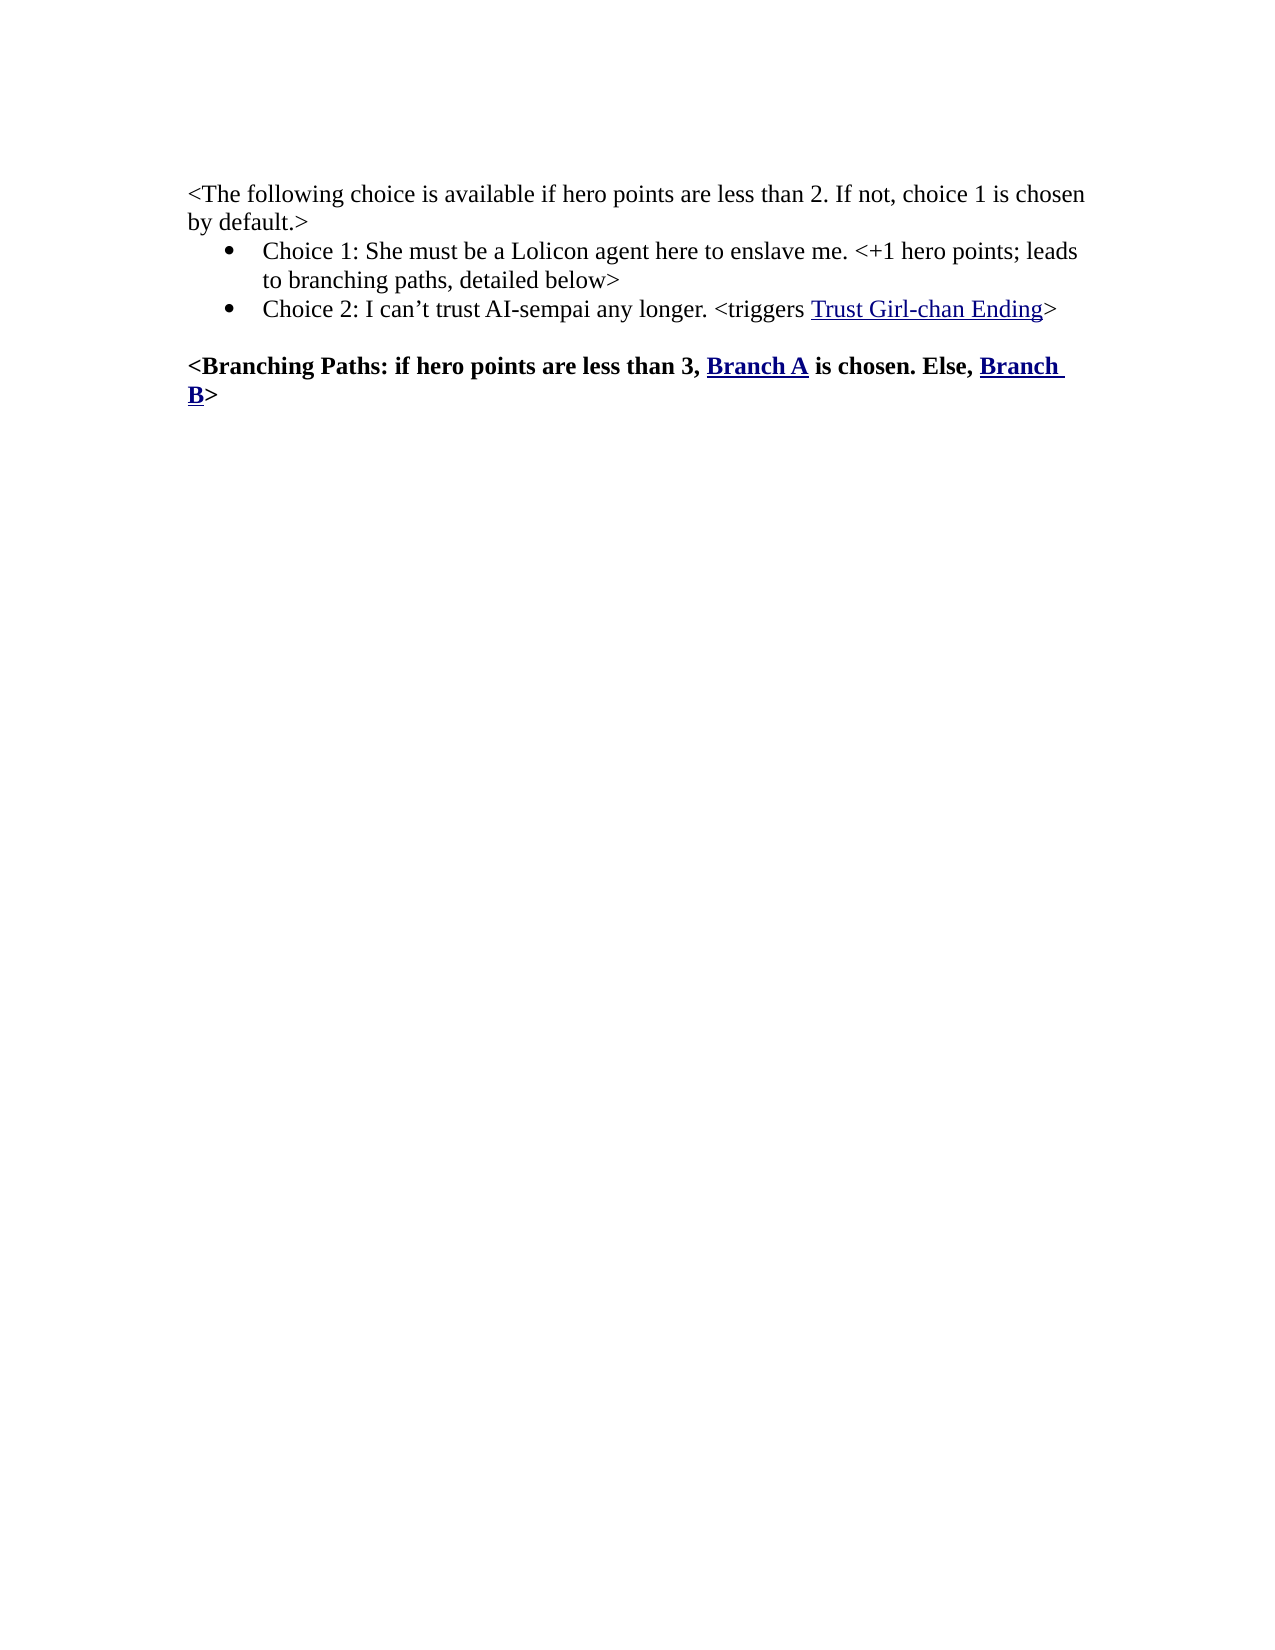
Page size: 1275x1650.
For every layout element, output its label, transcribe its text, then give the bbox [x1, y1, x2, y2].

list Choice 1: She must be a Lolicon agent here to enslave me. <+1 hero points; leads to branching paths, detailed below> [225, 236, 1087, 294]
list Choice 2: I can’t trust AI-sempai any longer. <triggers Trust Girl-chan Ending> [225, 294, 1087, 322]
text <Branching Paths: if hero points are less than 3, Branch A is chosen. Else, Branch B> [187, 351, 1087, 409]
text <The following choice is available if hero points are less than 2. If not, choice 1 is chosen by default.> [187, 179, 1087, 236]
